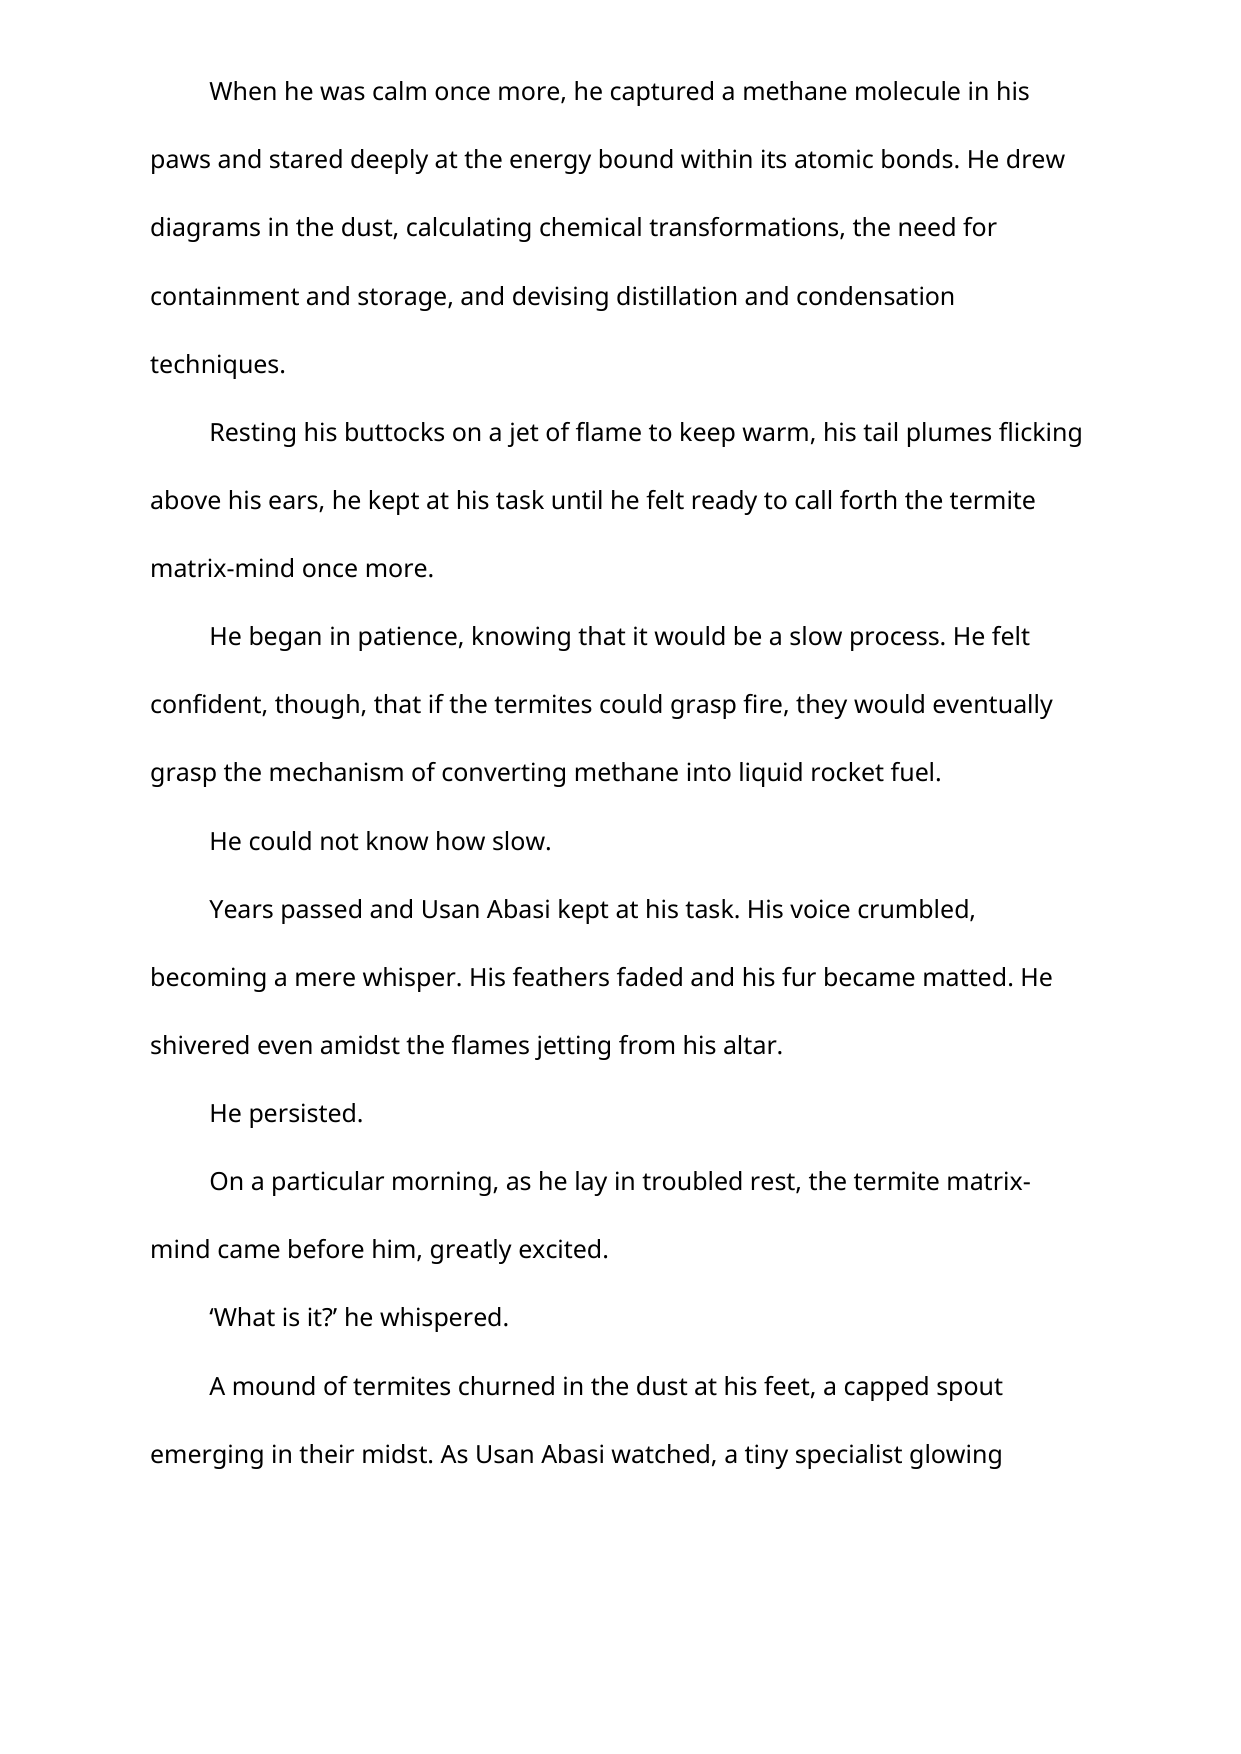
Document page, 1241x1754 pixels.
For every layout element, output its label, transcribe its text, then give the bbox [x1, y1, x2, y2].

text Resting his buttocks on a jet of flame to keep warm, his tail plumes flicking above his ears, he kept at his task until he felt ready to call forth the termite matrix-mind once more. [150, 414, 1090, 585]
text He persisted. [150, 1096, 1090, 1130]
text When he was calm once more, he captured a methane molecule in his paws and stared deeply at the energy bound within its atomic bonds. He drew diagrams in the dust, calculating chemical transformations, the need for containment and storage, and devising distillation and condensation techniques. [150, 74, 1090, 380]
text He began in patience, knowing that it would be a slow process. He felt confident, though, that if the termites could grasp fire, they would eventually grasp the mechanism of converting methane into liquid rocket fuel. [150, 619, 1090, 789]
text He could not know how slow. [150, 823, 1090, 857]
text On a particular morning, as he lay in troubled rest, the termite matrix-mind came before him, greatly excited. [150, 1164, 1090, 1266]
text Years passed and Usan Abasi kept at his task. His voice crumbled, becoming a mere whisper. His feathers faded and his fur became matted. He shivered even amidst the flames jetting from his altar. [150, 891, 1090, 1062]
text ‘What is it?’ he whispered. [150, 1300, 1090, 1334]
text A mound of termites churned in the dust at his feet, a capped spout emerging in their midst. As Usan Abasi watched, a tiny specialist glowing [150, 1368, 1090, 1470]
